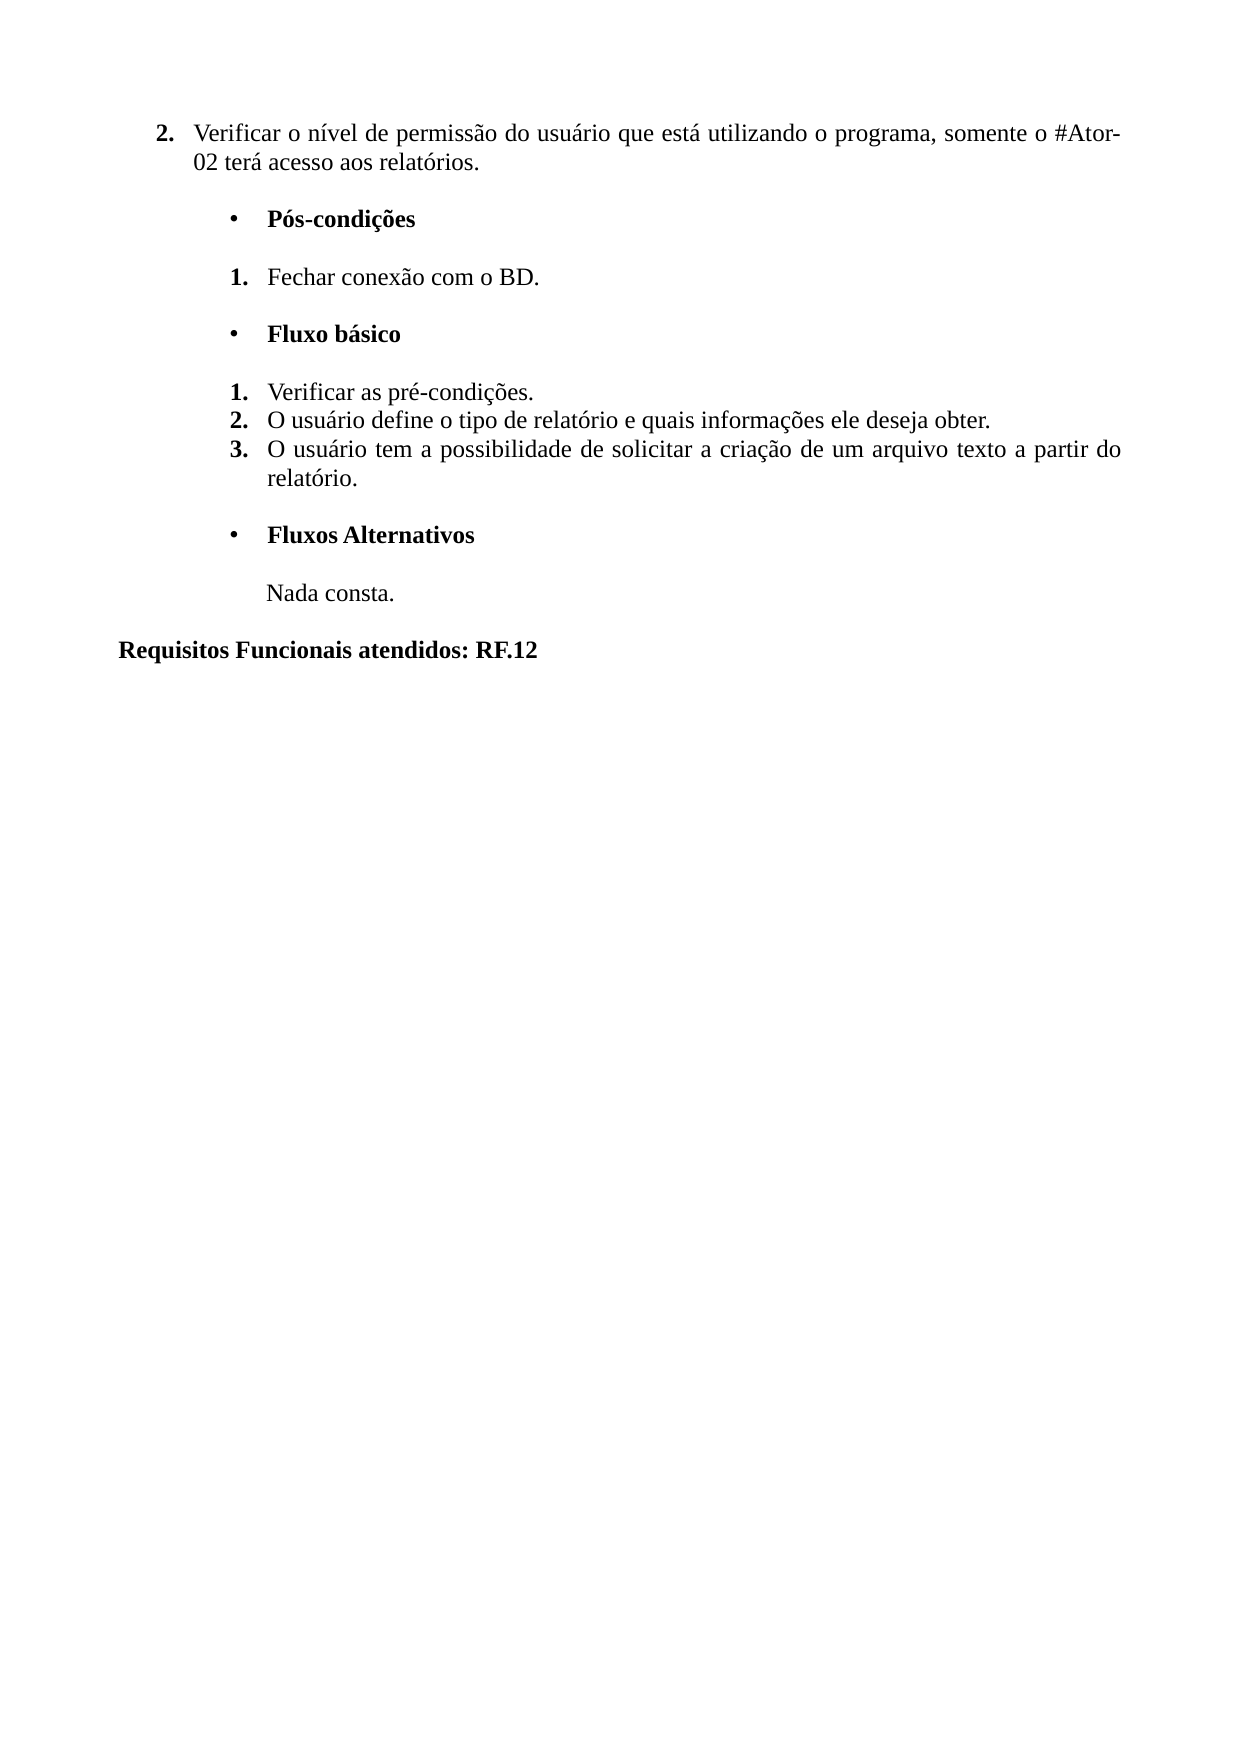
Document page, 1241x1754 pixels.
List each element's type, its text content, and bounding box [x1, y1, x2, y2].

list Verificar o nível de permissão do usuário que está utilizando o programa, somente o #Ator-02 terá acesso aos relatórios. [156, 118, 1122, 176]
list O usuário tem a possibilidade de solicitar a criação de um arquivo texto a partir do relatório. [229, 434, 1122, 492]
list Fechar conexão com o BD. [229, 262, 1122, 291]
list O usuário define o tipo de relatório e quais informações ele deseja obter. [229, 406, 1122, 434]
text Nada consta. [118, 578, 1122, 607]
list Fluxo básico [229, 319, 1122, 348]
list Verificar as pré-condições. [229, 377, 1122, 406]
list Pós-condições [229, 204, 1122, 233]
list Fluxos Alternativos [229, 521, 1122, 549]
text Requisitos Funcionais atendidos: RF.12 [118, 636, 1122, 664]
